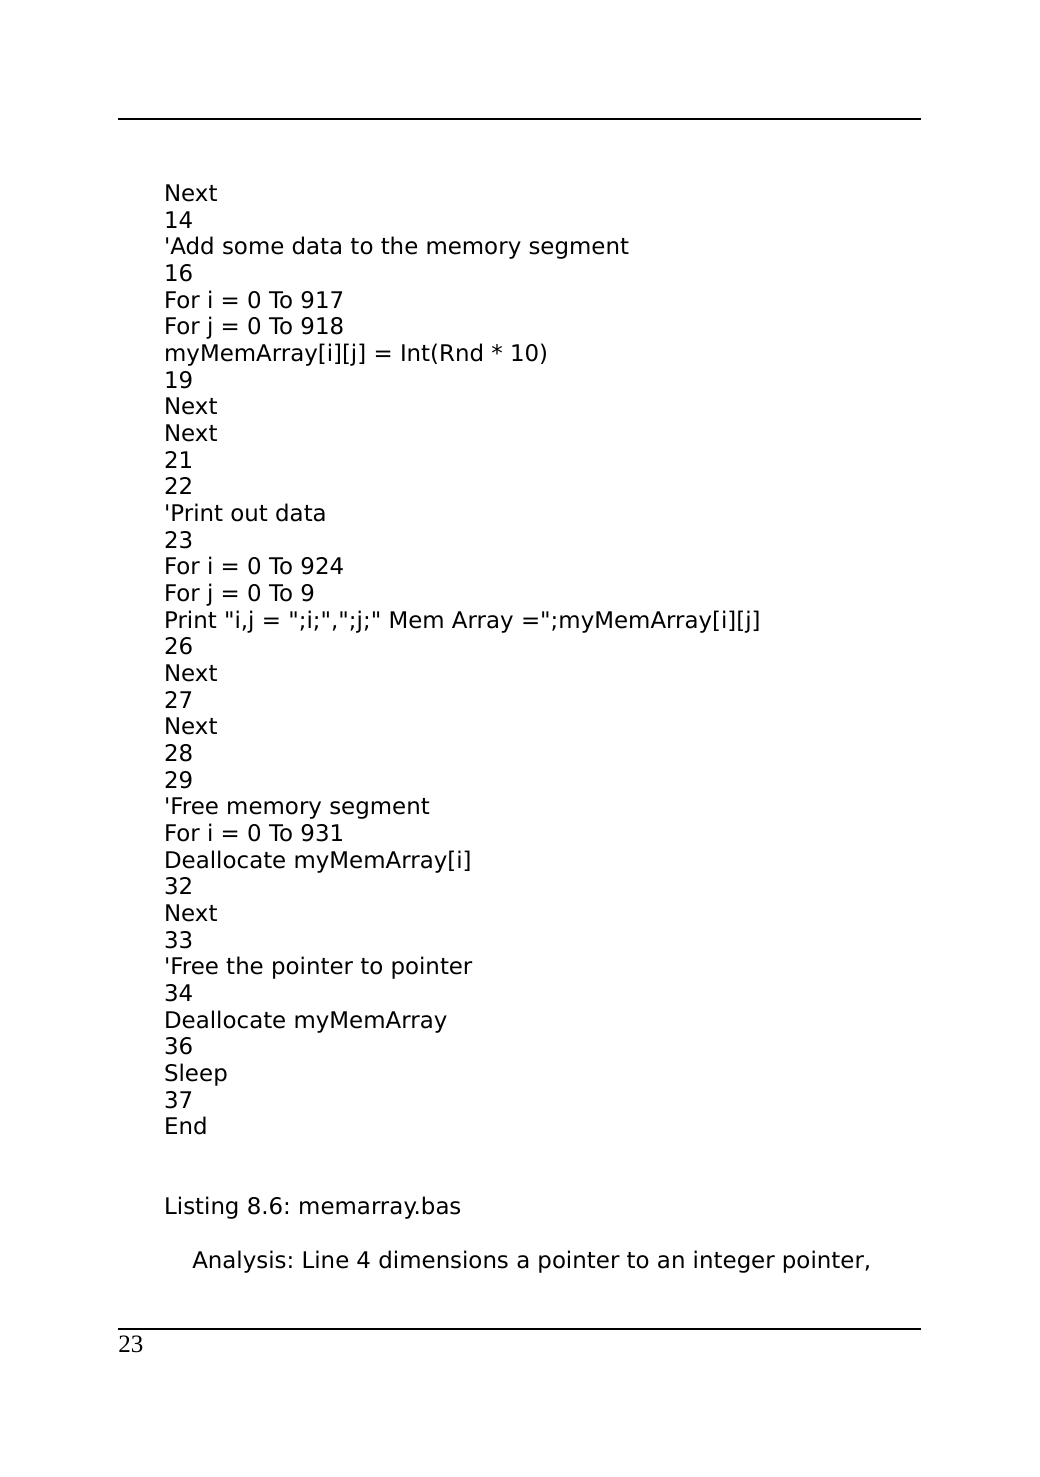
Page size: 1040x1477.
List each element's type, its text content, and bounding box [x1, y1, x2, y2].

text 36 [118, 1033, 921, 1060]
text Deallocate myMemArray [118, 1007, 921, 1033]
text 27 [118, 687, 921, 713]
text For i = 0 To 931 [118, 820, 921, 847]
text Deallocate myMemArray[i] [118, 847, 921, 873]
text 14 [118, 207, 921, 233]
text 19 [118, 367, 921, 393]
text Next [118, 393, 921, 420]
text 34 [118, 980, 921, 1007]
text Next [118, 900, 921, 927]
text Listing 8.6: memarray.bas [118, 1193, 921, 1220]
text 21 [118, 447, 921, 473]
text 37 [118, 1087, 921, 1113]
text 22 [118, 473, 921, 500]
text For j = 0 To 9 [118, 580, 921, 607]
text 'Print out data [118, 500, 921, 527]
text 'Add some data to the memory segment [118, 233, 921, 260]
text Next [118, 420, 921, 447]
text 33 [118, 927, 921, 953]
text 'Free the pointer to pointer [118, 953, 921, 980]
text Next [118, 660, 921, 687]
text For i = 0 To 917 [118, 287, 921, 313]
text 23 [118, 527, 921, 553]
text myMemArray[i][j] = Int(Rnd * 10) [118, 340, 921, 367]
text 29 [118, 767, 921, 793]
text Analysis: Line 4 dimensions a pointer to an integer pointer, [118, 1247, 921, 1273]
text 28 [118, 740, 921, 767]
text For i = 0 To 924 [118, 553, 921, 580]
text Print "i,j = ";i;",";j;" Mem Array =";myMemArray[i][j] [118, 607, 921, 633]
text For j = 0 To 918 [118, 313, 921, 340]
text Next [118, 180, 921, 207]
text End [118, 1113, 921, 1140]
text 'Free memory segment [118, 793, 921, 820]
text 32 [118, 873, 921, 900]
text Next [118, 713, 921, 740]
text Sleep [118, 1060, 921, 1087]
text 16 [118, 260, 921, 287]
text 26 [118, 633, 921, 660]
